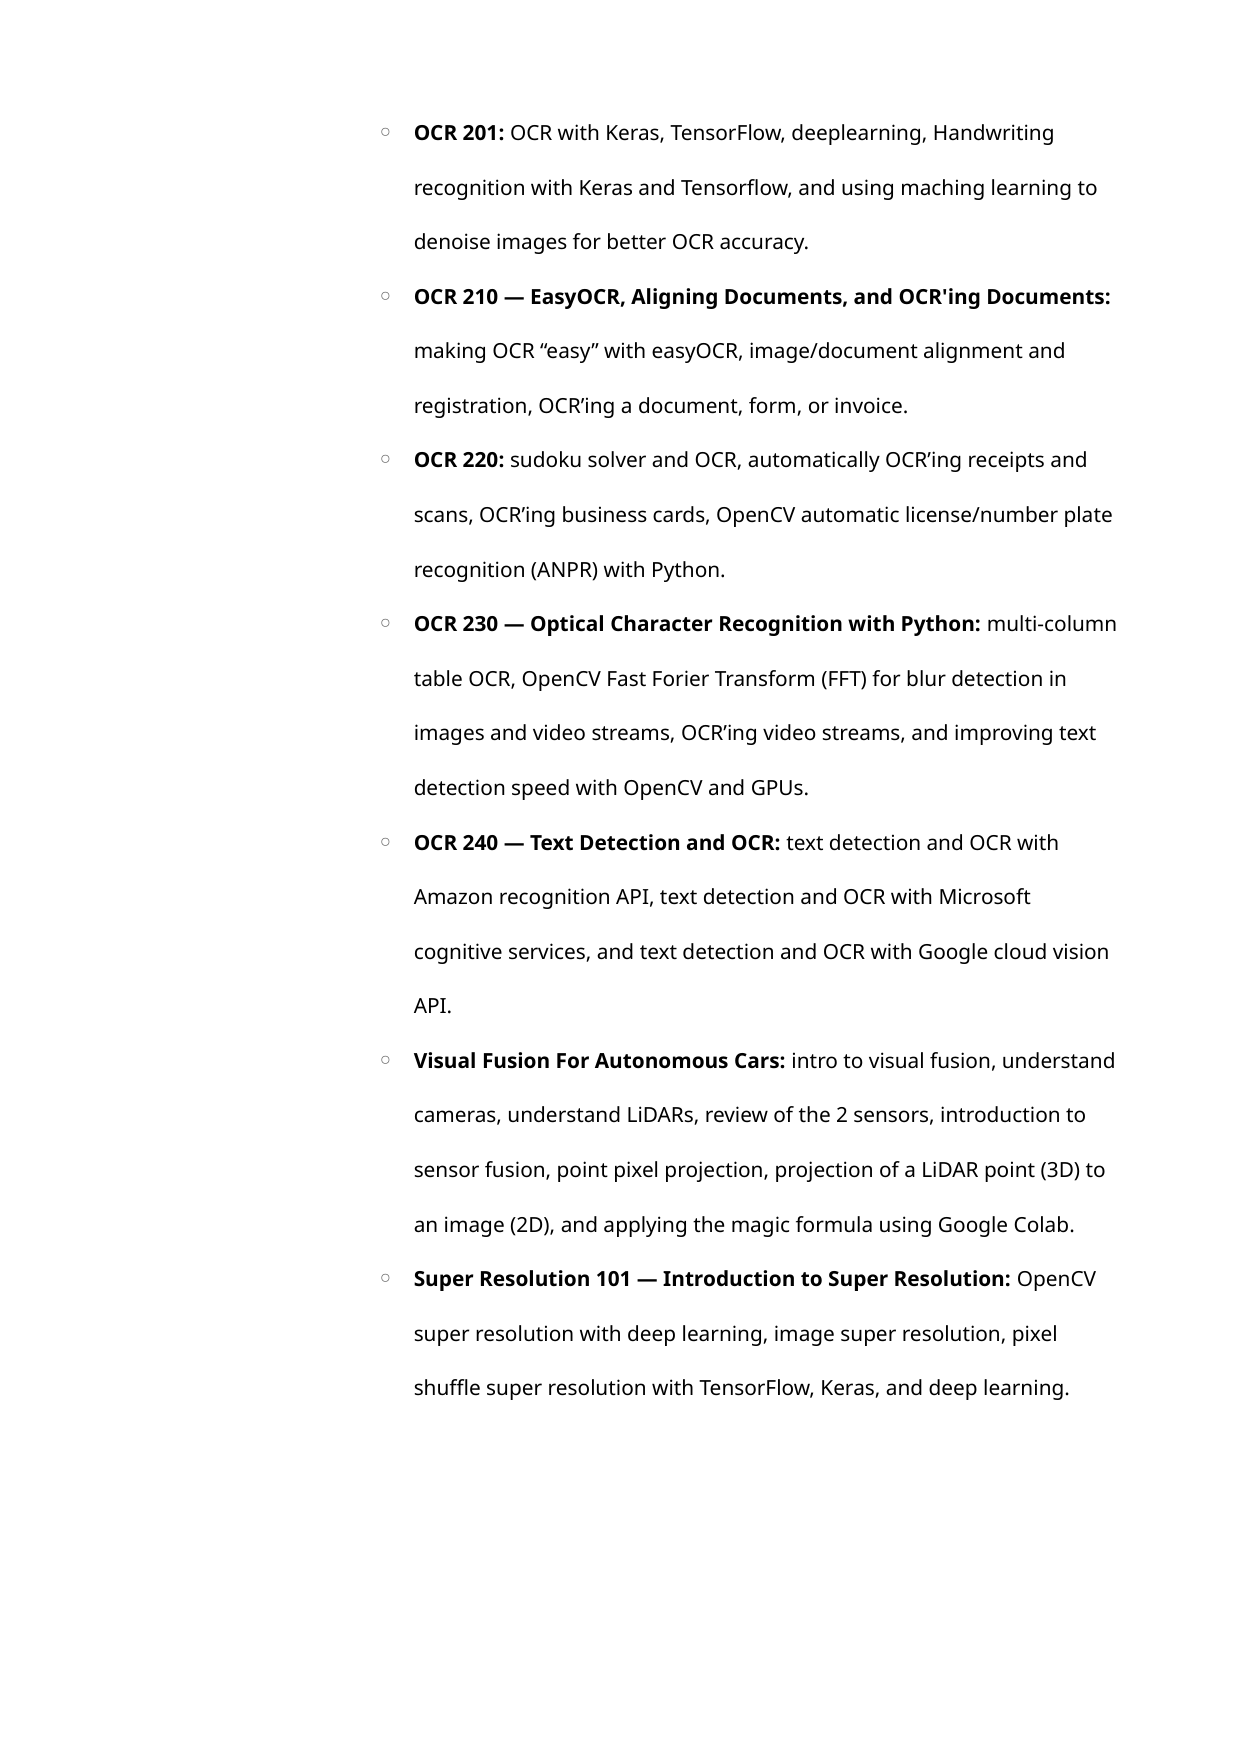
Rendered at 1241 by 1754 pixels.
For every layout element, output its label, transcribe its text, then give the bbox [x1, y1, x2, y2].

subtitle OCR 240 — Text Detection and OCR: text detection and OCR with Amazon recognition API, text detection and OCR with Microsoft cognitive services, and text detection and OCR with Google cloud vision API. [376, 828, 1122, 1020]
subtitle OCR 220: sudoku solver and OCR, automatically OCR’ing receipts and scans, OCR’ing business cards, OpenCV automatic license/number plate recognition (ANPR) with Python. [376, 446, 1122, 583]
subtitle OCR 201: OCR with Keras, TensorFlow, deeplearning, Handwriting recognition with Keras and Tensorflow, and using maching learning to denoise images for better OCR accuracy. [376, 118, 1122, 256]
subtitle Visual Fusion For Autonomous Cars: intro to visual fusion, understand cameras, understand LiDARs, review of the 2 sensors, introduction to sensor fusion, point pixel projection, projection of a LiDAR point (3D) to an image (2D), and applying the magic formula using Google Colab. [376, 1046, 1122, 1238]
subtitle OCR 230 — Optical Character Recognition with Python: multi-column table OCR, OpenCV Fast Forier Transform (FFT) for blur detection in images and video streams, OCR’ing video streams, and improving text detection speed with OpenCV and GPUs. [376, 609, 1122, 802]
subtitle OCR 210 — EasyOCR, Aligning Documents, and OCR'ing Documents: making OCR “easy” with easyOCR, image/document alignment and registration, OCR’ing a document, form, or invoice. [376, 282, 1122, 419]
subtitle Super Resolution 101 — Introduction to Super Resolution: OpenCV super resolution with deep learning, image super resolution, pixel shuffle super resolution with TensorFlow, Keras, and deep learning. [376, 1264, 1122, 1402]
